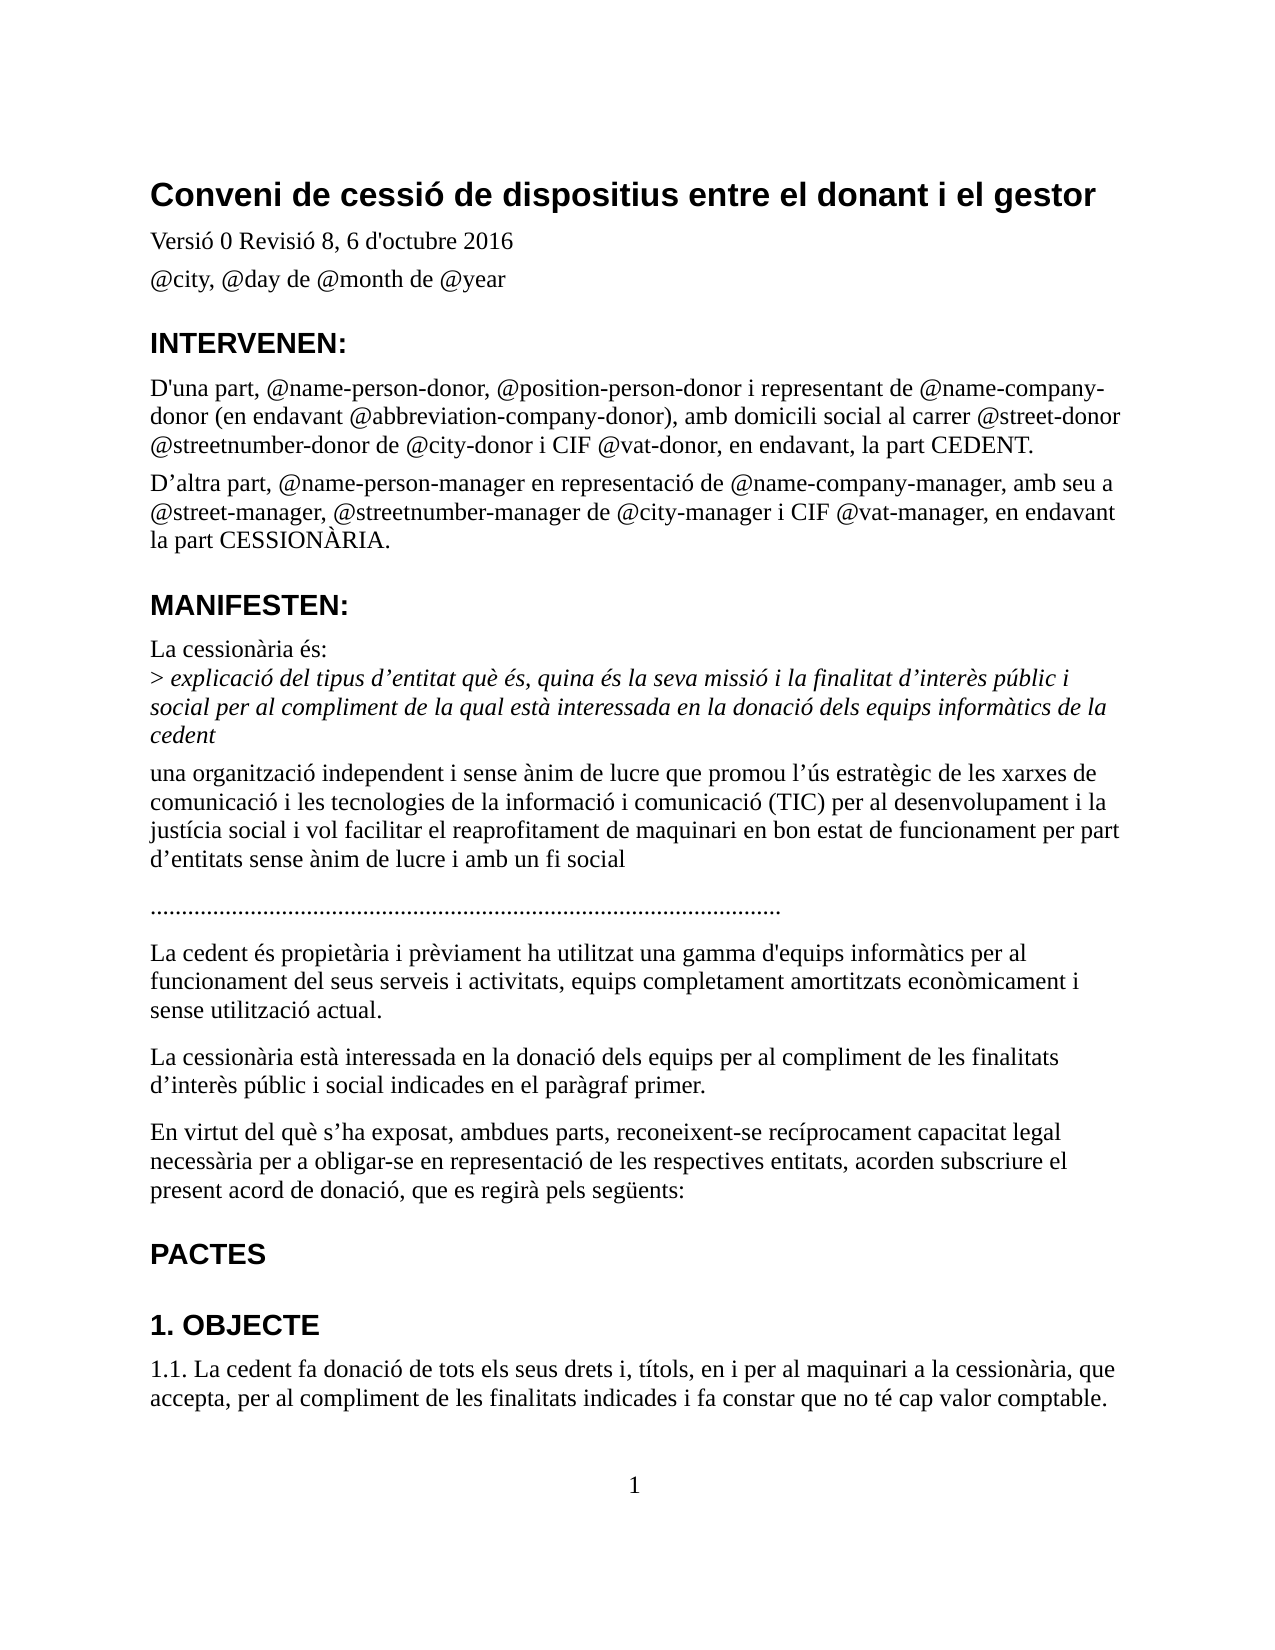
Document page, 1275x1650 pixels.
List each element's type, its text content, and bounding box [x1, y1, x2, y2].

text D'una part, @name-person-donor, @position-person-donor i representant de @name-company-donor (en endavant @abbreviation-company-donor), amb domicili social al carrer @street-donor @streetnumber-donor de @city-donor i CIF @vat-donor, en endavant, la part CEDENT. [150, 373, 1125, 459]
subtitle 1. OBJECTE [150, 1308, 1125, 1342]
text ..................................................................................................... [150, 891, 1125, 920]
text La cedent és propietària i prèviament ha utilitzat una gamma d'equips informàtics per al funcionament del seus serveis i activitats, equips completament amortitzats econòmicament i sense utilització actual. [150, 938, 1125, 1024]
text @city, @day de @month de @year [150, 264, 1125, 293]
text 1.1. La cedent fa donació de tots els seus drets i, títols, en i per al maquinari a la cessionària, que accepta, per al compliment de les finalitats indicades i fa constar que no té cap valor comptable. [150, 1354, 1125, 1412]
text Versió 0 Revisió 8, 6 d'octubre 2016 [150, 226, 1125, 255]
subtitle PACTES [150, 1237, 1125, 1271]
text La cessionària està interessada en la donació dels equips per al compliment de les finalitats d’interès públic i social indicades en el paràgraf primer. [150, 1042, 1125, 1099]
text una organització independent i sense ànim de lucre que promou l’ús estratègic de les xarxes de comunicació i les tecnologies de la informació i comunicació (TIC) per al desenvolupament i la justícia social i vol facilitar el reaprofitament de maquinari en bon estat de funcionament per part d’entitats sense ànim de lucre i amb un fi social [150, 758, 1125, 873]
subtitle INTERVENEN: [150, 327, 1125, 360]
text La cessionària és: > explicació del tipus d’entitat què és, quina és la seva missió i la finalitat d’interès públic i social per al compliment de la qual està interessada en la donació dels equips informàtics de la cedent [150, 634, 1125, 749]
text En virtut del què s’ha exposat, ambdues parts, reconeixent-se recíprocament capacitat legal necessària per a obligar-se en representació de les respectives entitats, acorden subscriure el present acord de donació, que es regirà pels següents: [150, 1117, 1125, 1203]
subtitle MANIFESTEN: [150, 588, 1125, 622]
subtitle Conveni de cessió de dispositius entre el donant i el gestor [150, 175, 1125, 214]
text D’altra part, @name-person-manager en representació de @name-company-manager, amb seu a @street-manager, @streetnumber-manager de @city-manager i CIF @vat-manager, en endavant la part CESSIONÀRIA. [150, 468, 1125, 554]
